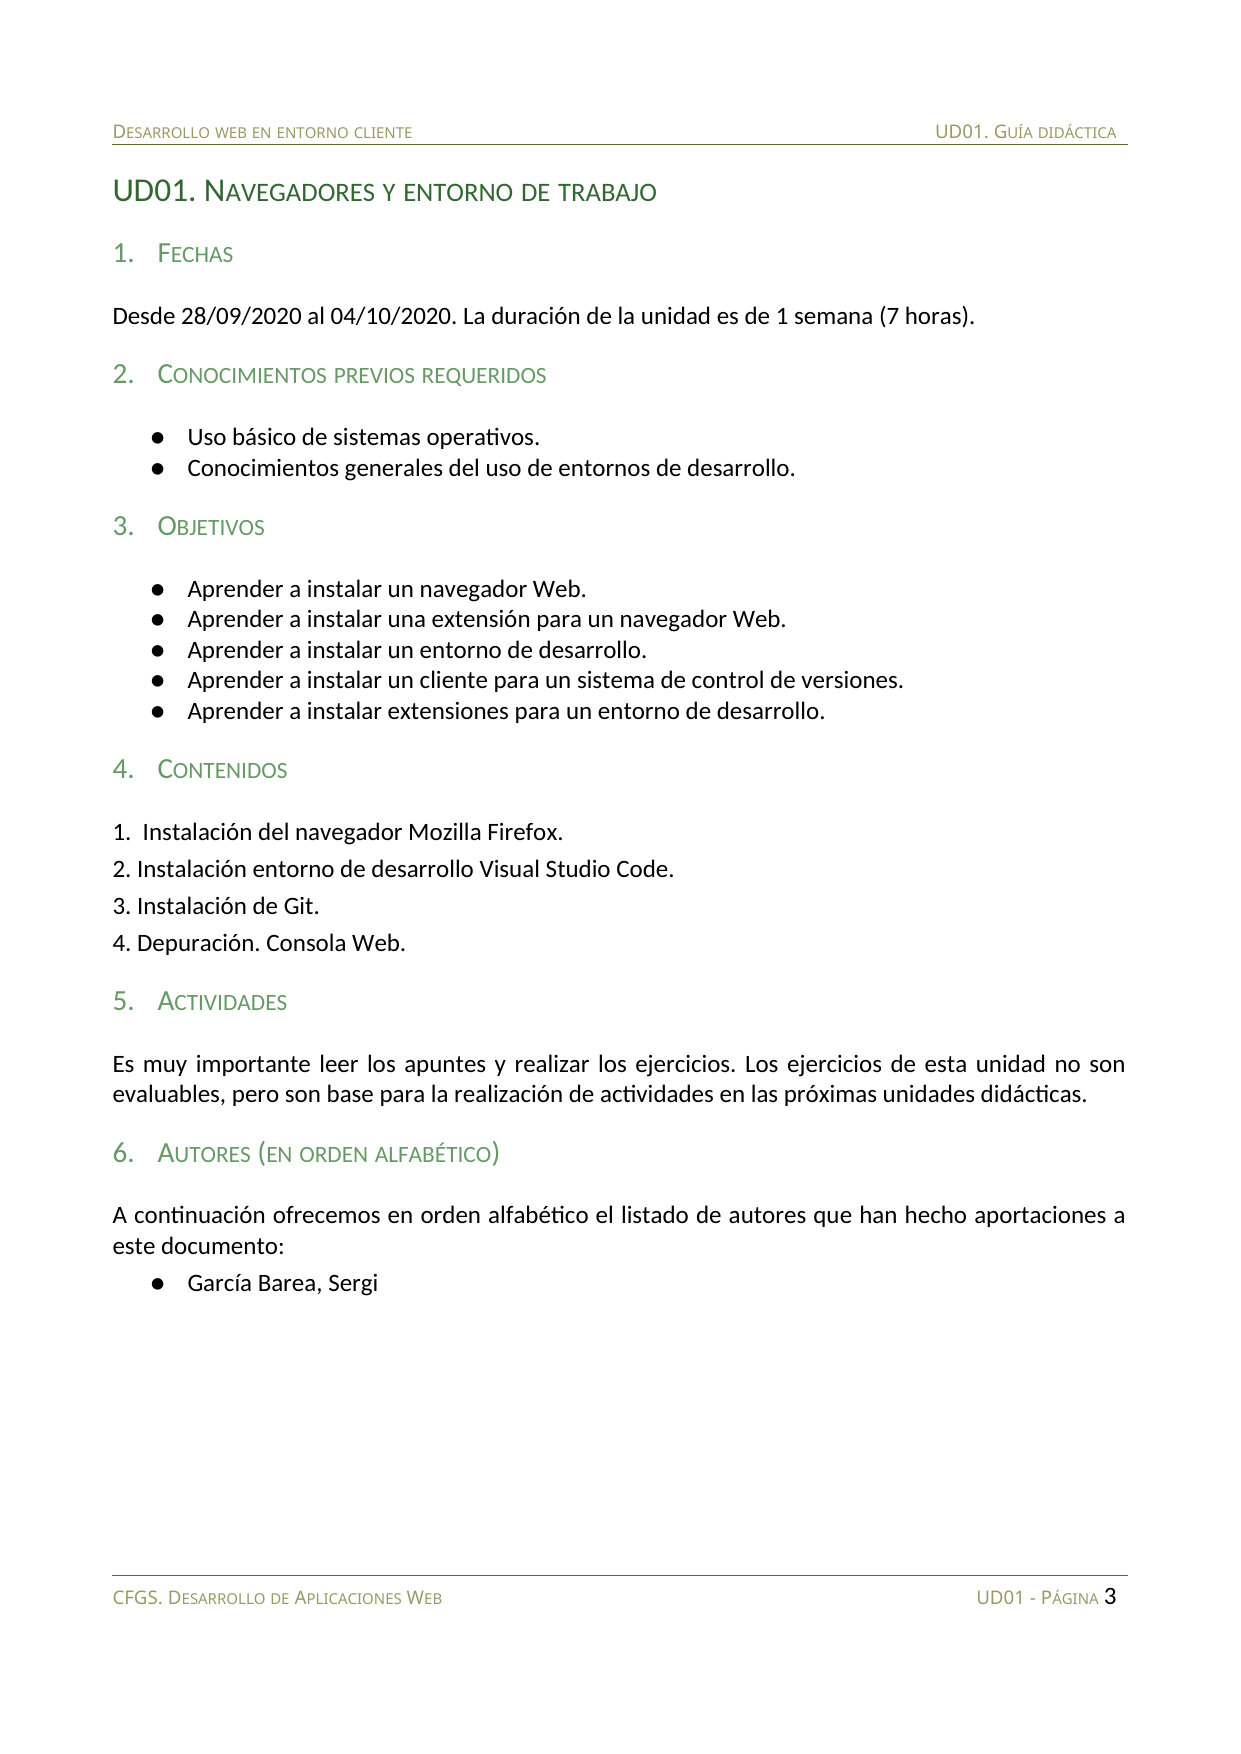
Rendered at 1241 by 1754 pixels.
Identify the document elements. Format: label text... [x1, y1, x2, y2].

subtitle Contenidos [112, 750, 1128, 786]
text Es muy importante leer los apuntes y realizar los ejercicios. Los ejercicios de esta unidad no son evaluables, pero son base para la realización de actividades en las próximas unidades didácticas. [112, 1048, 1128, 1109]
list Aprender a instalar una extensión para un navegador Web. [150, 603, 1128, 634]
list Aprender a instalar un navegador Web. [150, 573, 1128, 603]
subtitle Fechas [112, 234, 1128, 270]
text Desde 28/09/2020 al 04/10/2020. La duración de la unidad es de 1 semana (7 horas). [112, 300, 1128, 331]
list Aprender a instalar un cliente para un sistema de control de versiones. [150, 664, 1128, 695]
subtitle Actividades [112, 982, 1128, 1018]
text 2. Instalación entorno de desarrollo Visual Studio Code. [112, 853, 1128, 883]
subtitle Objetivos [112, 507, 1128, 543]
text A continuación ofrecemos en orden alfabético el listado de autores que han hecho aportaciones a este documento: [112, 1199, 1128, 1261]
text UD01. Navegadores y entorno de trabajo [112, 169, 1128, 210]
list García Barea, Sergi [150, 1267, 1128, 1298]
subtitle Conocimientos previos requeridos [112, 356, 1128, 391]
list Aprender a instalar un entorno de desarrollo. [150, 634, 1128, 664]
list Aprender a instalar extensiones para un entorno de desarrollo. [150, 695, 1128, 726]
list Uso básico de sistemas operativos. [150, 421, 1128, 452]
text 3. Instalación de Git. [112, 890, 1128, 921]
text 1. Instalación del navegador Mozilla Firefox. [112, 816, 1128, 847]
text 4. Depuración. Consola Web. [112, 927, 1128, 957]
subtitle Autores (en orden alfabético) [112, 1134, 1128, 1169]
list Conocimientos generales del uso de entornos de desarrollo. [150, 452, 1128, 482]
